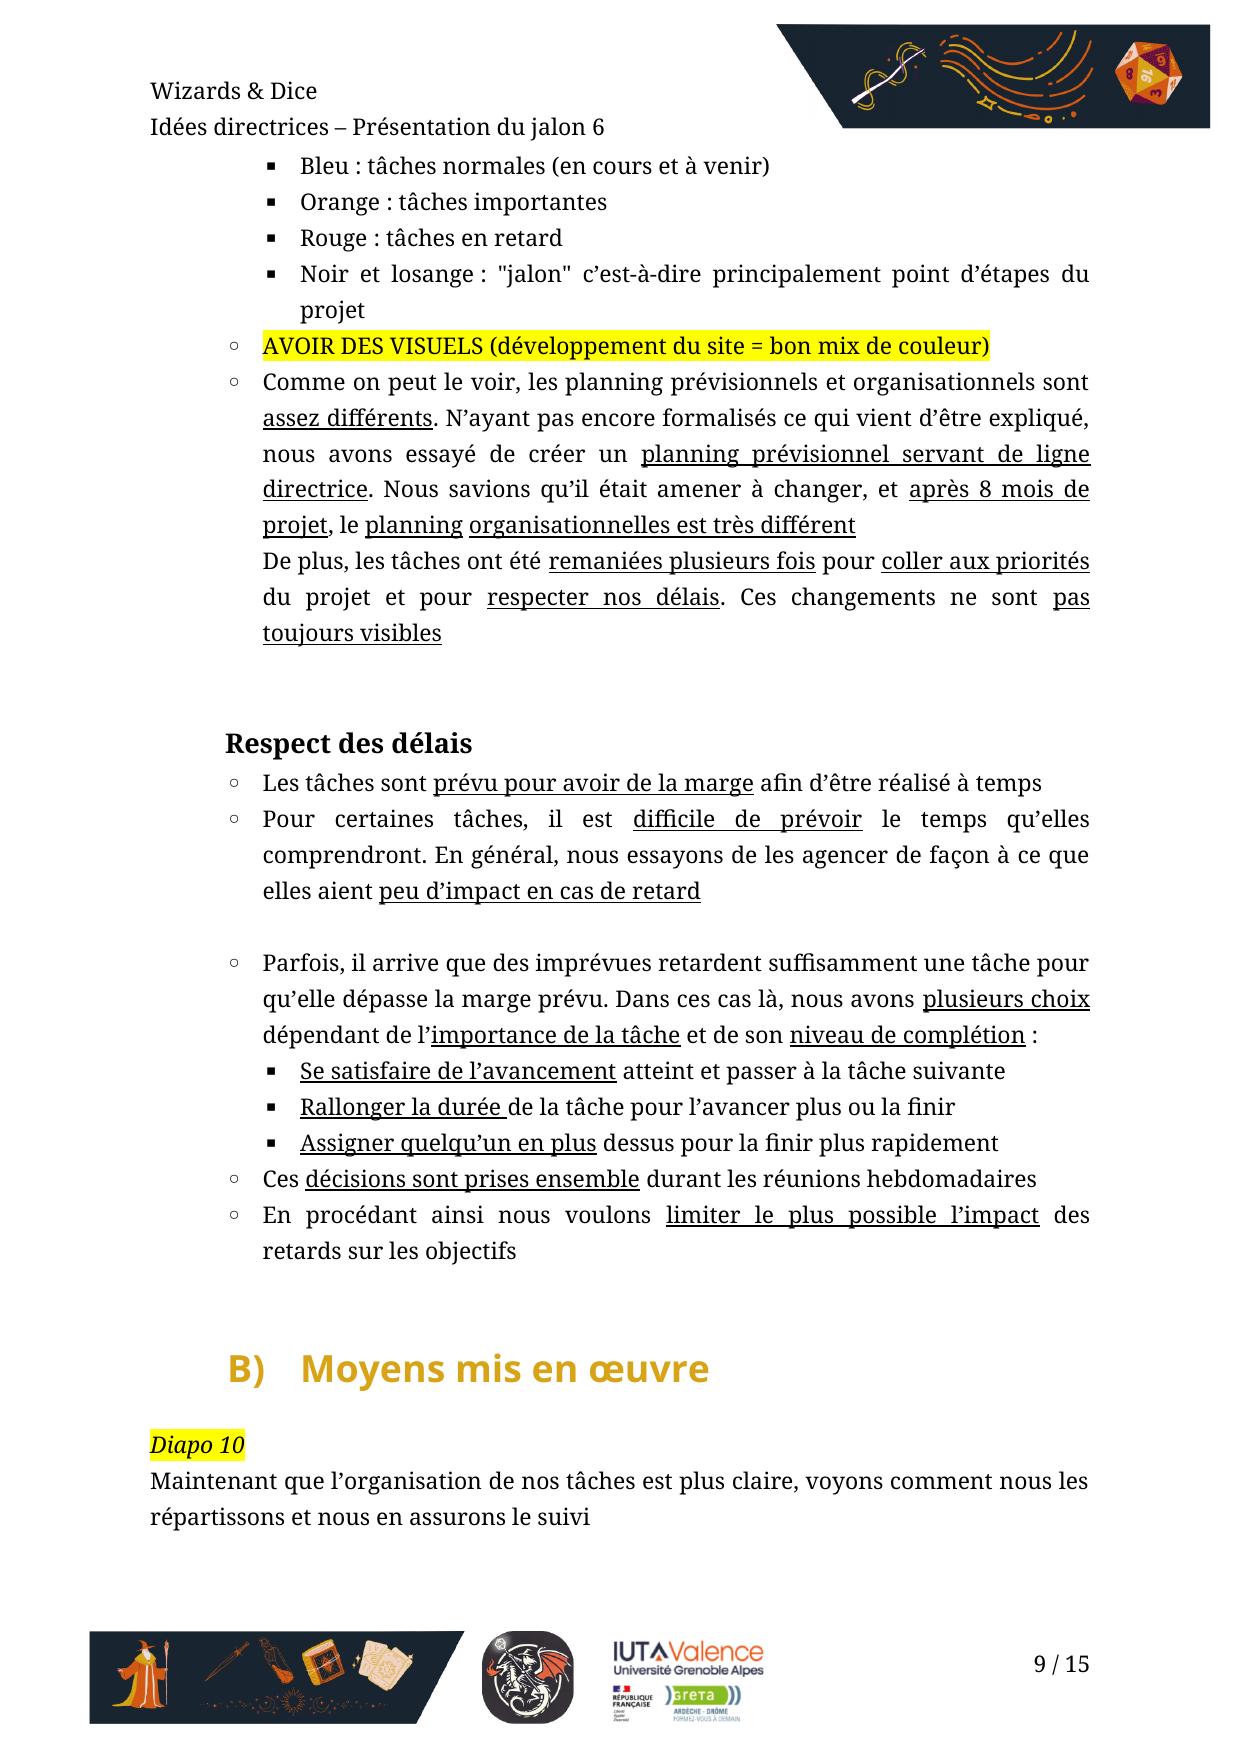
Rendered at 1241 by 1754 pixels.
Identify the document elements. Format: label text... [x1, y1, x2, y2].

list Comme on peut le voir, les planning prévisionnels et organisationnels sont assez différents. N’ayant pas encore formalisés ce qui vient d’être expliqué, nous avons essayé de créer un planning prévisionnel servant de ligne directrice. Nous savions qu’il était amener à changer, et après 8 mois de projet, le planning organisationnelles est très différent [225, 366, 1090, 541]
list Se satisfaire de l’avancement atteint et passer à la tâche suivante [262, 1055, 1090, 1086]
list Orange : tâches importantes [262, 186, 1090, 217]
list Pour certaines tâches, il est difficile de prévoir le temps qu’elles comprendront. En général, nous essayons de les agencer de façon à ce que elles aient peu d’impact en cas de retard [225, 803, 1090, 906]
picture [81, 1620, 788, 1733]
list Parfois, il arrive que des imprévues retardent suffisamment une tâche pour qu’elle dépasse la marge prévu. Dans ces cas là, nous avons plusieurs choix dépendant de l’importance de la tâche et de son niveau de complétion : [225, 947, 1090, 1050]
list Assigner quelqu’un en plus dessus pour la finir plus rapidement [262, 1127, 1090, 1158]
list Rouge : tâches en retard [262, 222, 1090, 253]
list Les tâches sont prévu pour avoir de la marge afin d’être réalisé à temps [225, 767, 1090, 799]
list De plus, les tâches ont été remaniées plusieurs fois pour coller aux priorités du projet et pour respecter nos délais. Ces changements ne sont pas toujours visibles [225, 545, 1090, 648]
list Respect des délais [187, 725, 1090, 762]
list Bleu : tâches normales (en cours et à venir) [262, 150, 1090, 181]
list En procédant ainsi nous voulons limiter le plus possible l’impact des retards sur les objectifs [225, 1199, 1090, 1266]
list Noir et losange : "jalon" c’est-à-dire principalement point d’étapes du projet [262, 258, 1090, 325]
subtitle Moyens mis en œuvre [227, 1342, 1090, 1393]
text Maintenant que l’organisation de nos tâches est plus claire, voyons comment nous les répartissons et nous en assurons le suivi [150, 1465, 1090, 1532]
text Diapo 10 [150, 1429, 1090, 1461]
picture [771, 21, 1218, 131]
list Ces décisions sont prises ensemble durant les réunions hebdomadaires [225, 1163, 1090, 1194]
list Rallonger la durée de la tâche pour l’avancer plus ou la finir [262, 1091, 1090, 1122]
list AVOIR DES VISUELS (développement du site = bon mix de couleur) [225, 330, 1090, 361]
